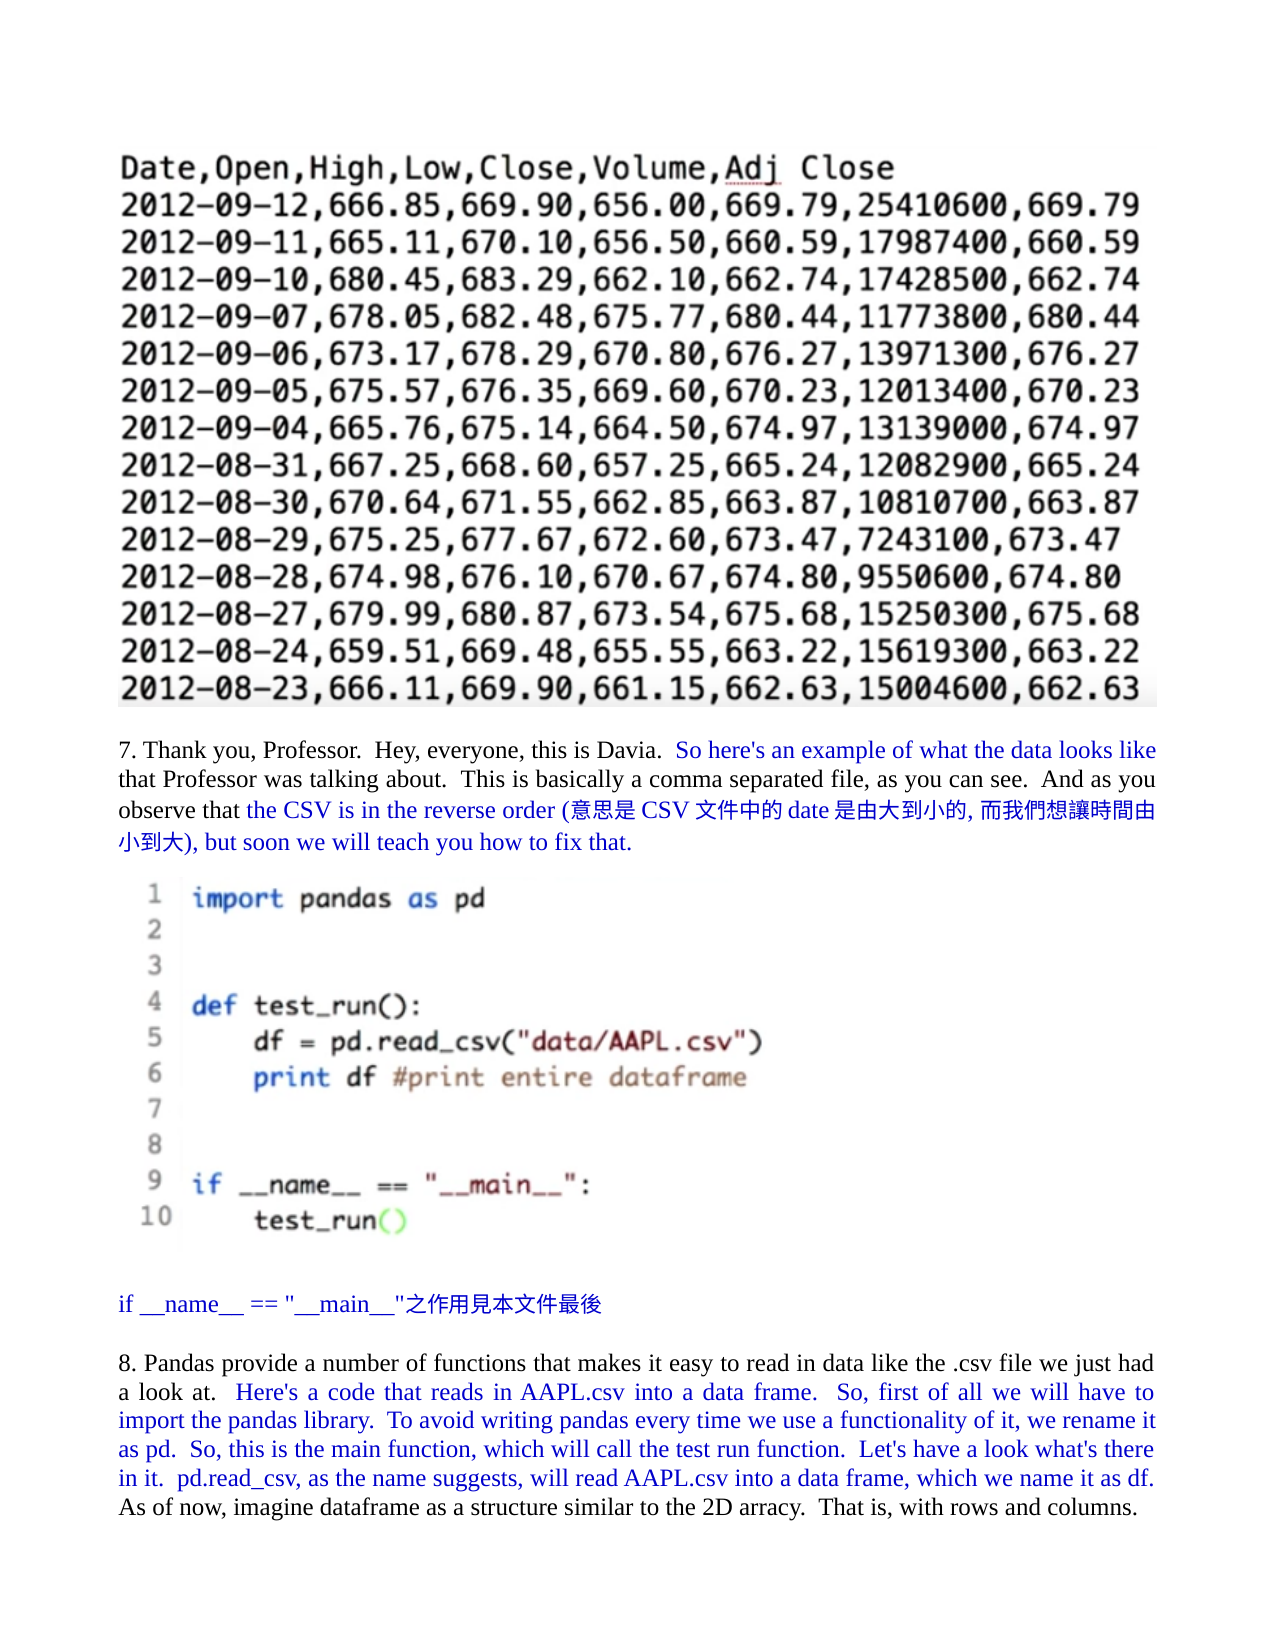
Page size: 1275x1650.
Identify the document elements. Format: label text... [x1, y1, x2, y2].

text if __name__ == "__main__"之作用見本文件最後 [118, 1287, 1157, 1319]
picture [139, 877, 814, 1252]
picture [118, 146, 1157, 707]
text 8. Pandas provide a number of functions that makes it easy to read in data like the .csv file we just had a look at. Here's a code that reads in AAPL.csv into a data frame. So, first of all we will have to import the pandas library. To avoid writing pandas every time we use a functionality of it, we rename it as pd. So, this is the main function, which will call the test run function. Let's have a look what's there in it. pd.read_csv, as the name suggests, will read AAPL.csv into a data frame, which we name it as df. As of now, imagine dataframe as a structure similar to the 2D arracy. That is, with rows and columns. [118, 1348, 1157, 1520]
text 7. Thank you, Professor. Hey, everyone, this is Davia. So here's an example of what the data looks like that Professor was talking about. This is basically a comma separated file, as you can see. And as you observe that the CSV is in the reverse order (意思是CSV文件中的date是由大到小的, 而我們想讓時間由小到大), but soon we will teach you how to fix that. [118, 735, 1157, 856]
